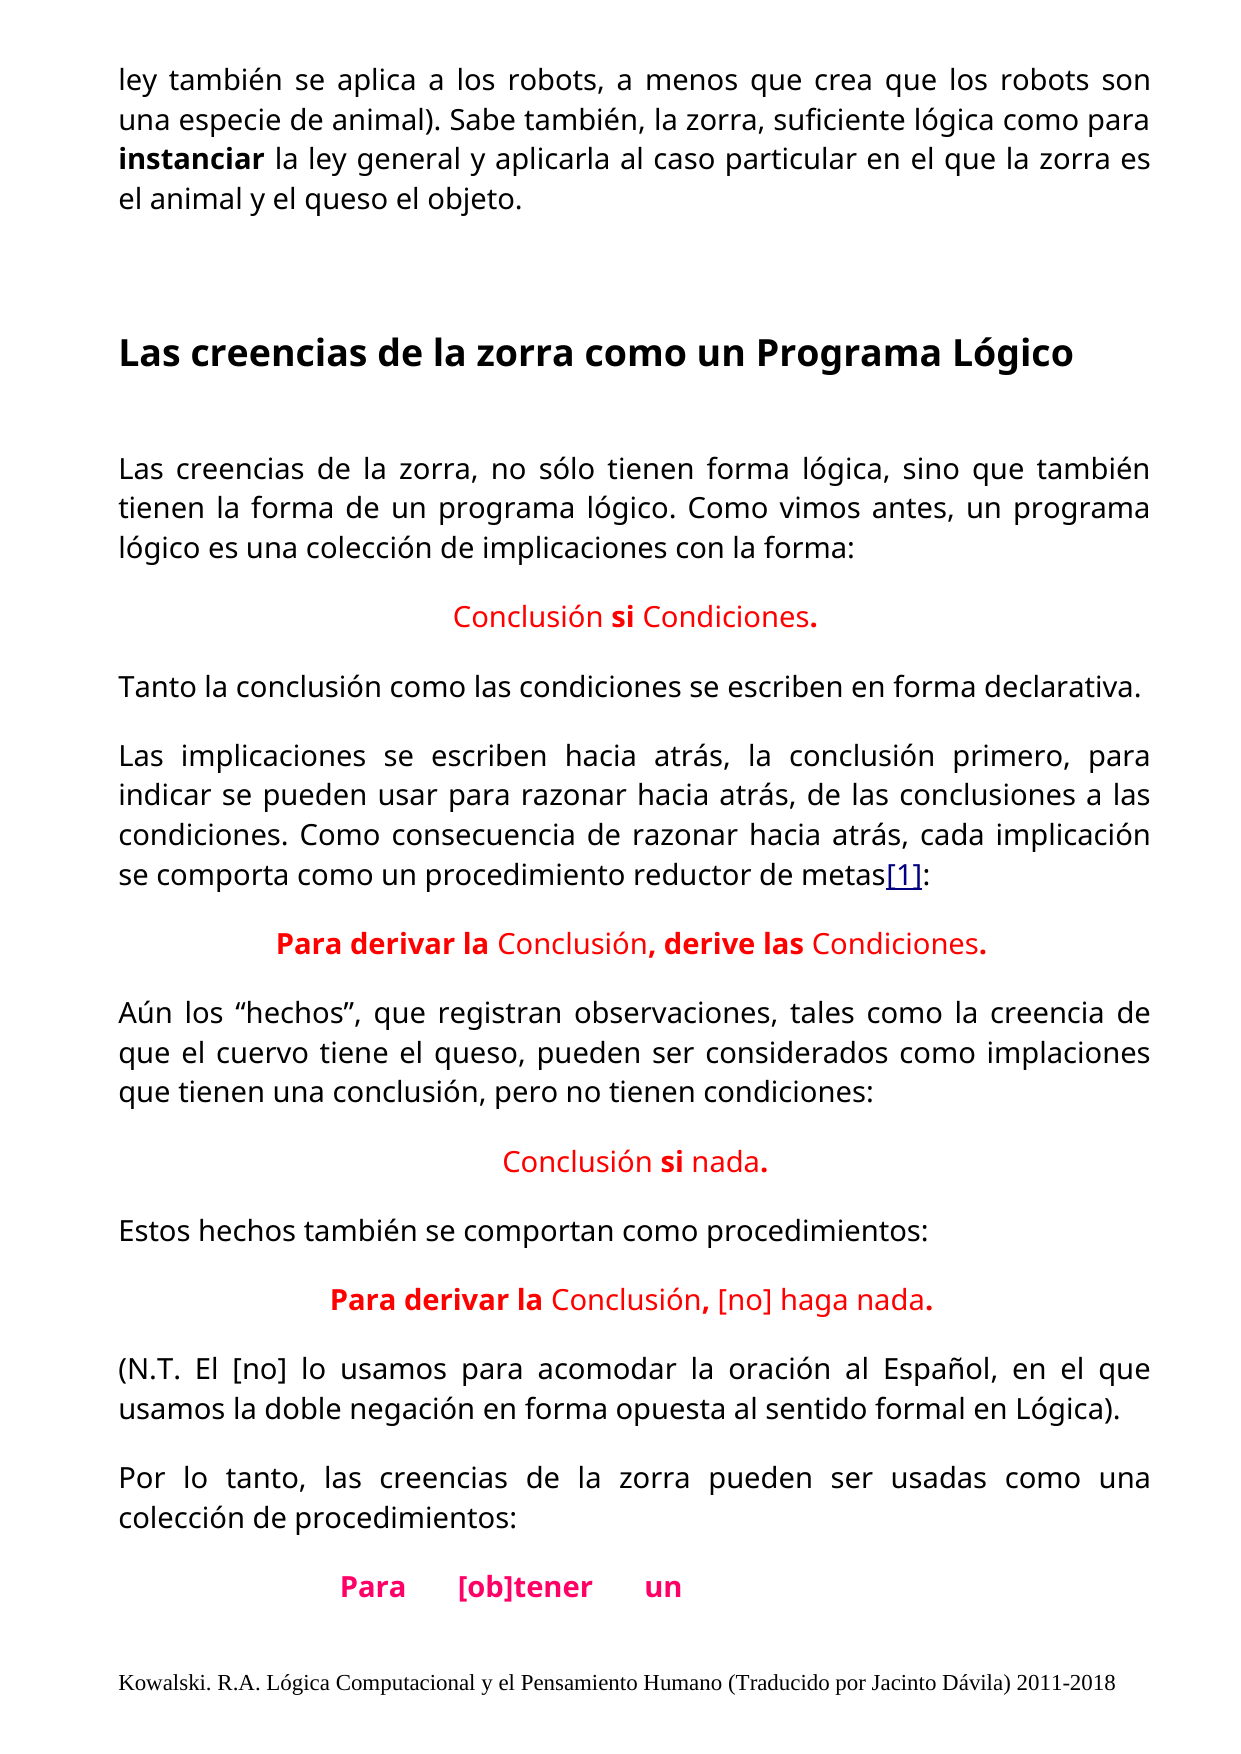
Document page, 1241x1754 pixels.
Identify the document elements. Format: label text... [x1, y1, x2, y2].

text ley también se aplica a los robots, a menos que crea que los robots son una especie de animal). Sabe también, la zorra, suficiente lógica como para instanciar la ley general y aplicarla al caso particular en el que la zorra es el animal y el queso el objeto. [118, 59, 1152, 218]
text Las implicaciones se escriben hacia atrás, la conclusión primero, para indicar se pueden usar para razonar hacia atrás, de las conclusiones a las condiciones. Como consecuencia de razonar hacia atrás, cada implicación se comporta como un procedimiento reductor de metas[1]: [118, 735, 1152, 894]
text Aún los “hechos”, que registran observaciones, tales como la creencia de que el cuervo tiene el queso, pueden ser considerados como implaciones que tienen una conclusión, pero no tienen condiciones: [118, 992, 1152, 1111]
text Para derivar la Conclusión, derive las Condiciones. [118, 923, 1152, 963]
text Conclusión si nada. [118, 1141, 1152, 1181]
text Tanto la conclusión como las condiciones se escriben en forma declarativa. [118, 666, 1152, 706]
text (N.T. El [no] lo usamos para acomodar la oración al Español, en el que usamos la doble negación en forma opuesta al sentido formal en Lógica). [118, 1348, 1152, 1428]
subtitle Las creencias de la zorra como un Programa Lógico [118, 326, 1152, 377]
text Por lo tanto, las creencias de la zorra pueden ser usadas como una colección de procedimientos: [118, 1457, 1152, 1537]
text Las creencias de la zorra, no sólo tienen forma lógica, sino que también tienen la forma de un programa lógico. Como vimos antes, un programa lógico es una colección de implicaciones con la forma: [118, 448, 1152, 567]
text Para derivar la Conclusión, [no] haga nada. [118, 1279, 1152, 1319]
text Para [ob]tener un [339, 1566, 683, 1606]
text Conclusión si Condiciones. [118, 597, 1152, 636]
text Estos hechos también se comportan como procedimientos: [118, 1210, 1152, 1250]
